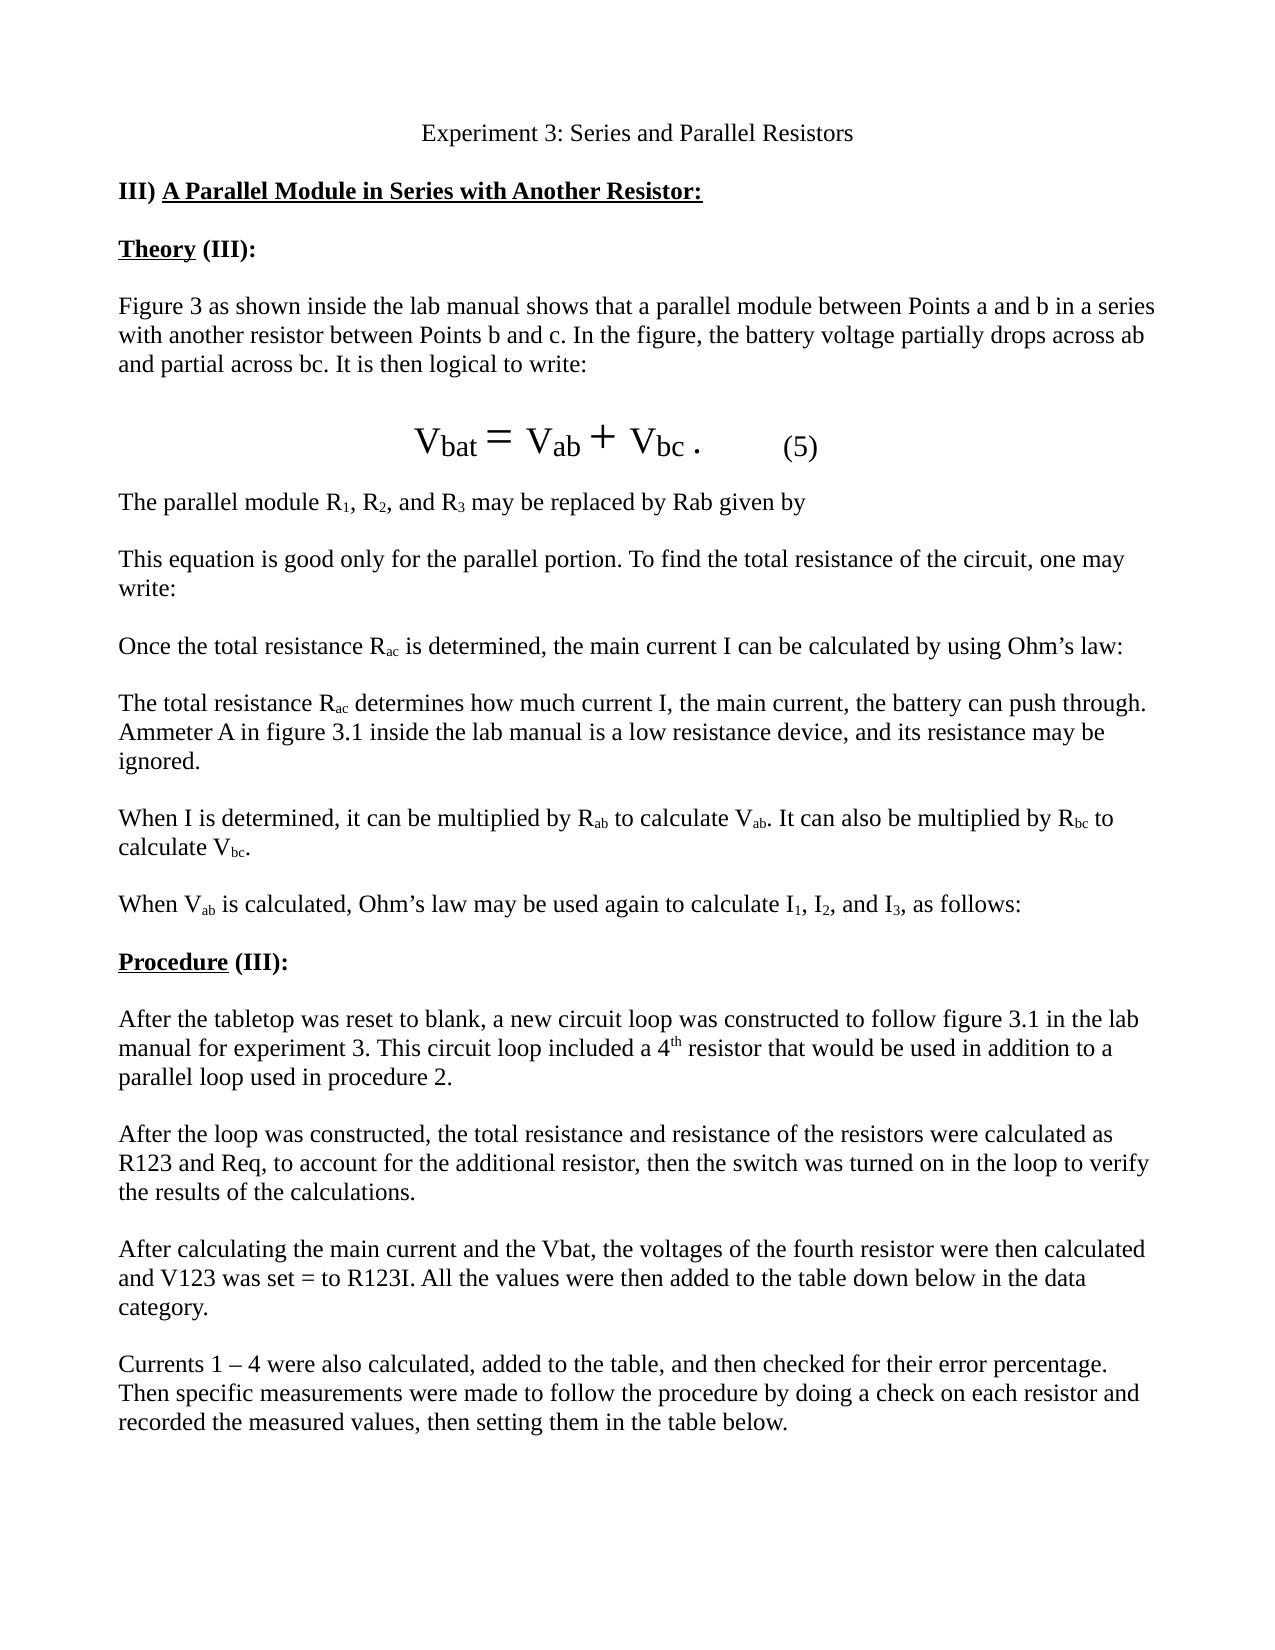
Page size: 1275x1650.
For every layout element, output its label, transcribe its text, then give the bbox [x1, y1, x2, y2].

text Once the total resistance Rac is determined, the main current I can be calculated by using Ohm’s law: [118, 631, 1157, 659]
text Then specific measurements were made to follow the procedure by doing a check on each resistor and recorded the measured values, then setting them in the table below. [118, 1378, 1157, 1436]
text After the loop was constructed, the total resistance and resistance of the resistors were calculated as R123 and Req, to account for the additional resistor, then the switch was turned on in the loop to verify the results of the calculations. [118, 1119, 1157, 1206]
text Procedure (III): [118, 947, 1157, 976]
text Currents 1 – 4 were also calculated, added to the table, and then checked for their error percentage. [118, 1349, 1157, 1378]
text III) A Parallel Module in Series with Another Resistor: [118, 176, 1157, 205]
text When I is determined, it can be multiplied by Rab to calculate Vab. It can also be multiplied by Rbc to calculate Vbc. [118, 803, 1157, 861]
text The total resistance Rac determines how much current I, the main current, the battery can push through. Ammeter A in figure 3.1 inside the lab manual is a low resistance device, and its resistance may be ignored. [118, 688, 1157, 774]
text After the tabletop was reset to blank, a new circuit loop was constructed to follow figure 3.1 in the lab manual for experiment 3. This circuit loop included a 4th resistor that would be used in addition to a parallel loop used in procedure 2. [118, 1004, 1157, 1091]
text When Vab is calculated, Ohm’s law may be used again to calculate I1, I2, and I3, as follows: [118, 889, 1157, 918]
text The parallel module R1, R2, and R3 may be replaced by Rab given by [118, 487, 1157, 516]
text This equation is good only for the parallel portion. To find the total resistance of the circuit, one may write: [118, 544, 1157, 602]
text After calculating the main current and the Vbat, the voltages of the fourth resistor were then calculated and V123 was set = to R123I. All the values were then added to the table down below in the data category. [118, 1234, 1157, 1321]
text Figure 3 as shown inside the lab manual shows that a parallel module between Points a and b in a series with another resistor between Points b and c. In the figure, the battery voltage partially drops across ab and partial across bc. It is then logical to write: [118, 291, 1157, 378]
text Theory (III): [118, 234, 1157, 263]
text Vbat = Vab + Vbc . (5) [118, 406, 1157, 464]
